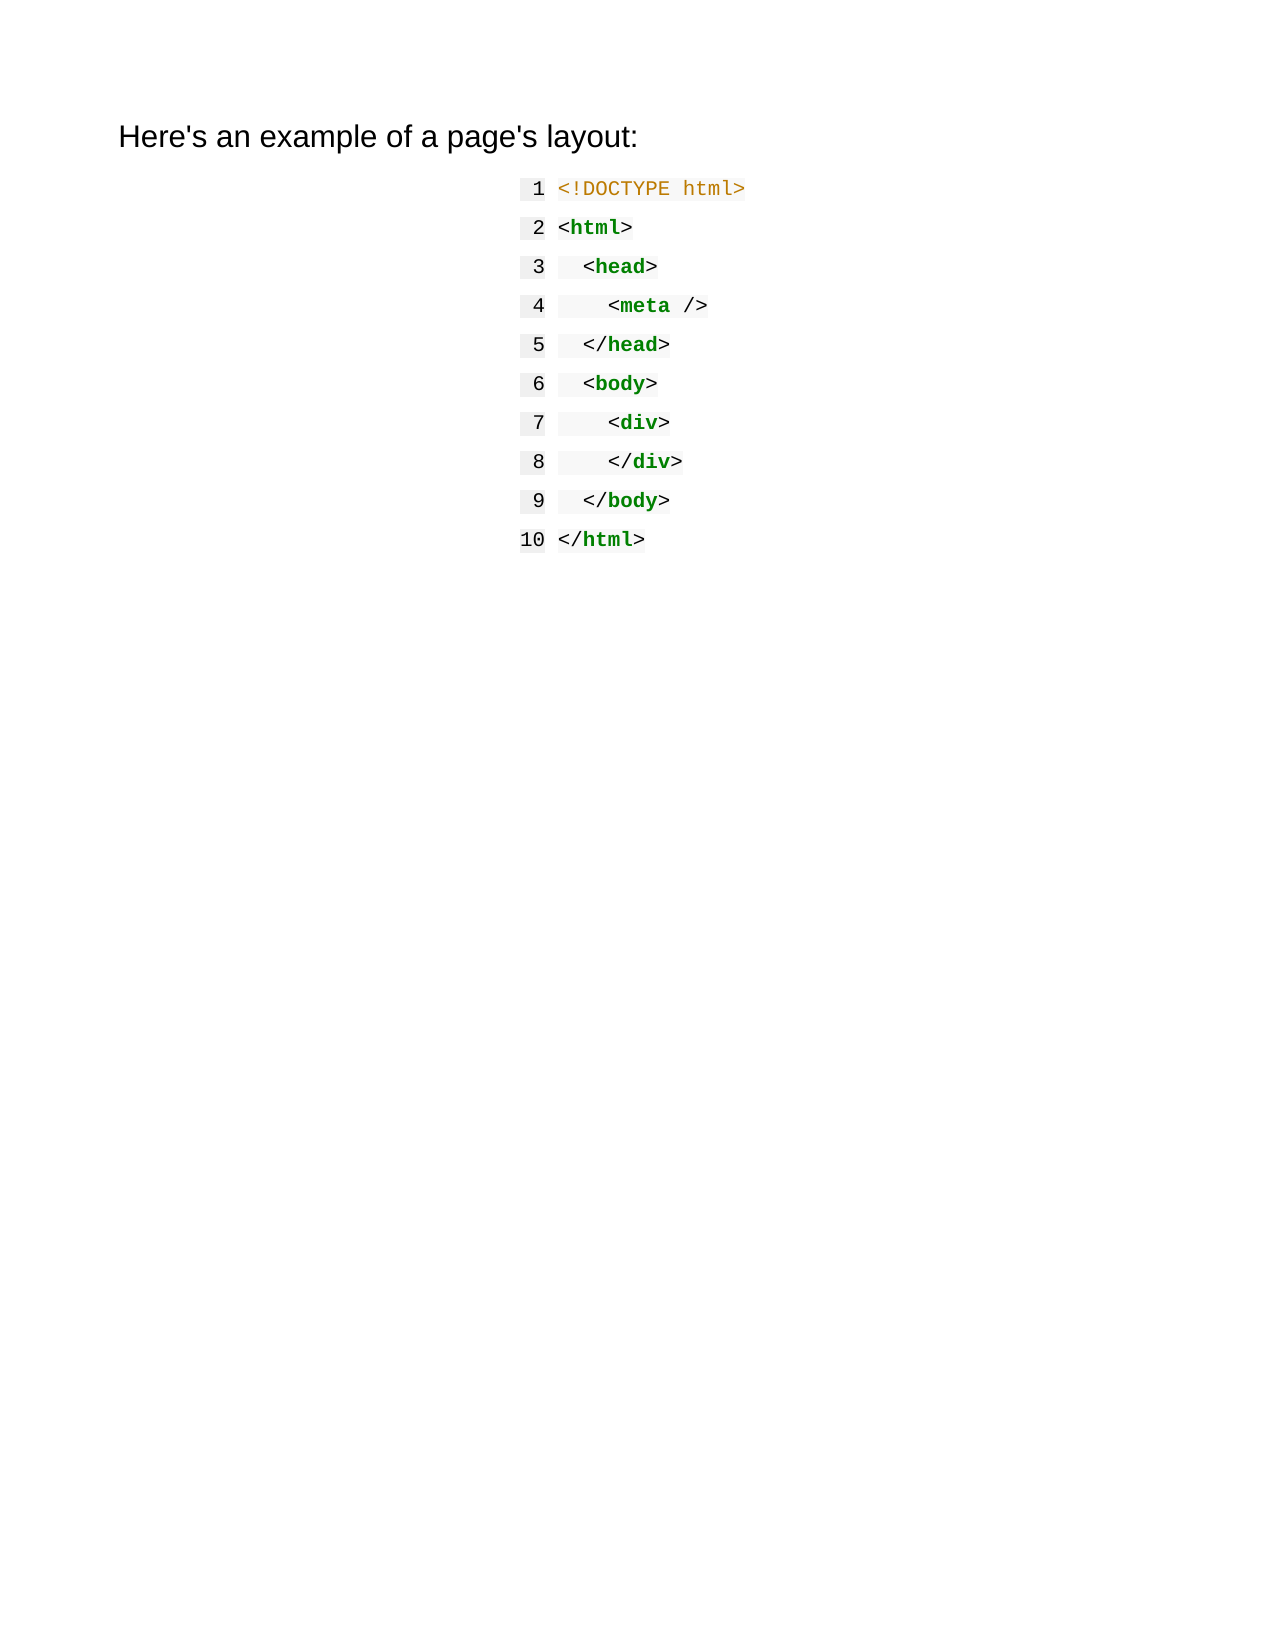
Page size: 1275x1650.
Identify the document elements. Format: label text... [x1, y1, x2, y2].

table_header 1 2 3 4 5 6 7 8 9 10 [517, 159, 555, 585]
text Here's an example of a page's layout: [118, 118, 1157, 154]
table_header <!DOCTYPE html> <html> <head> <meta /> </head> <body> <div> </div> </body> </html> [555, 159, 758, 585]
